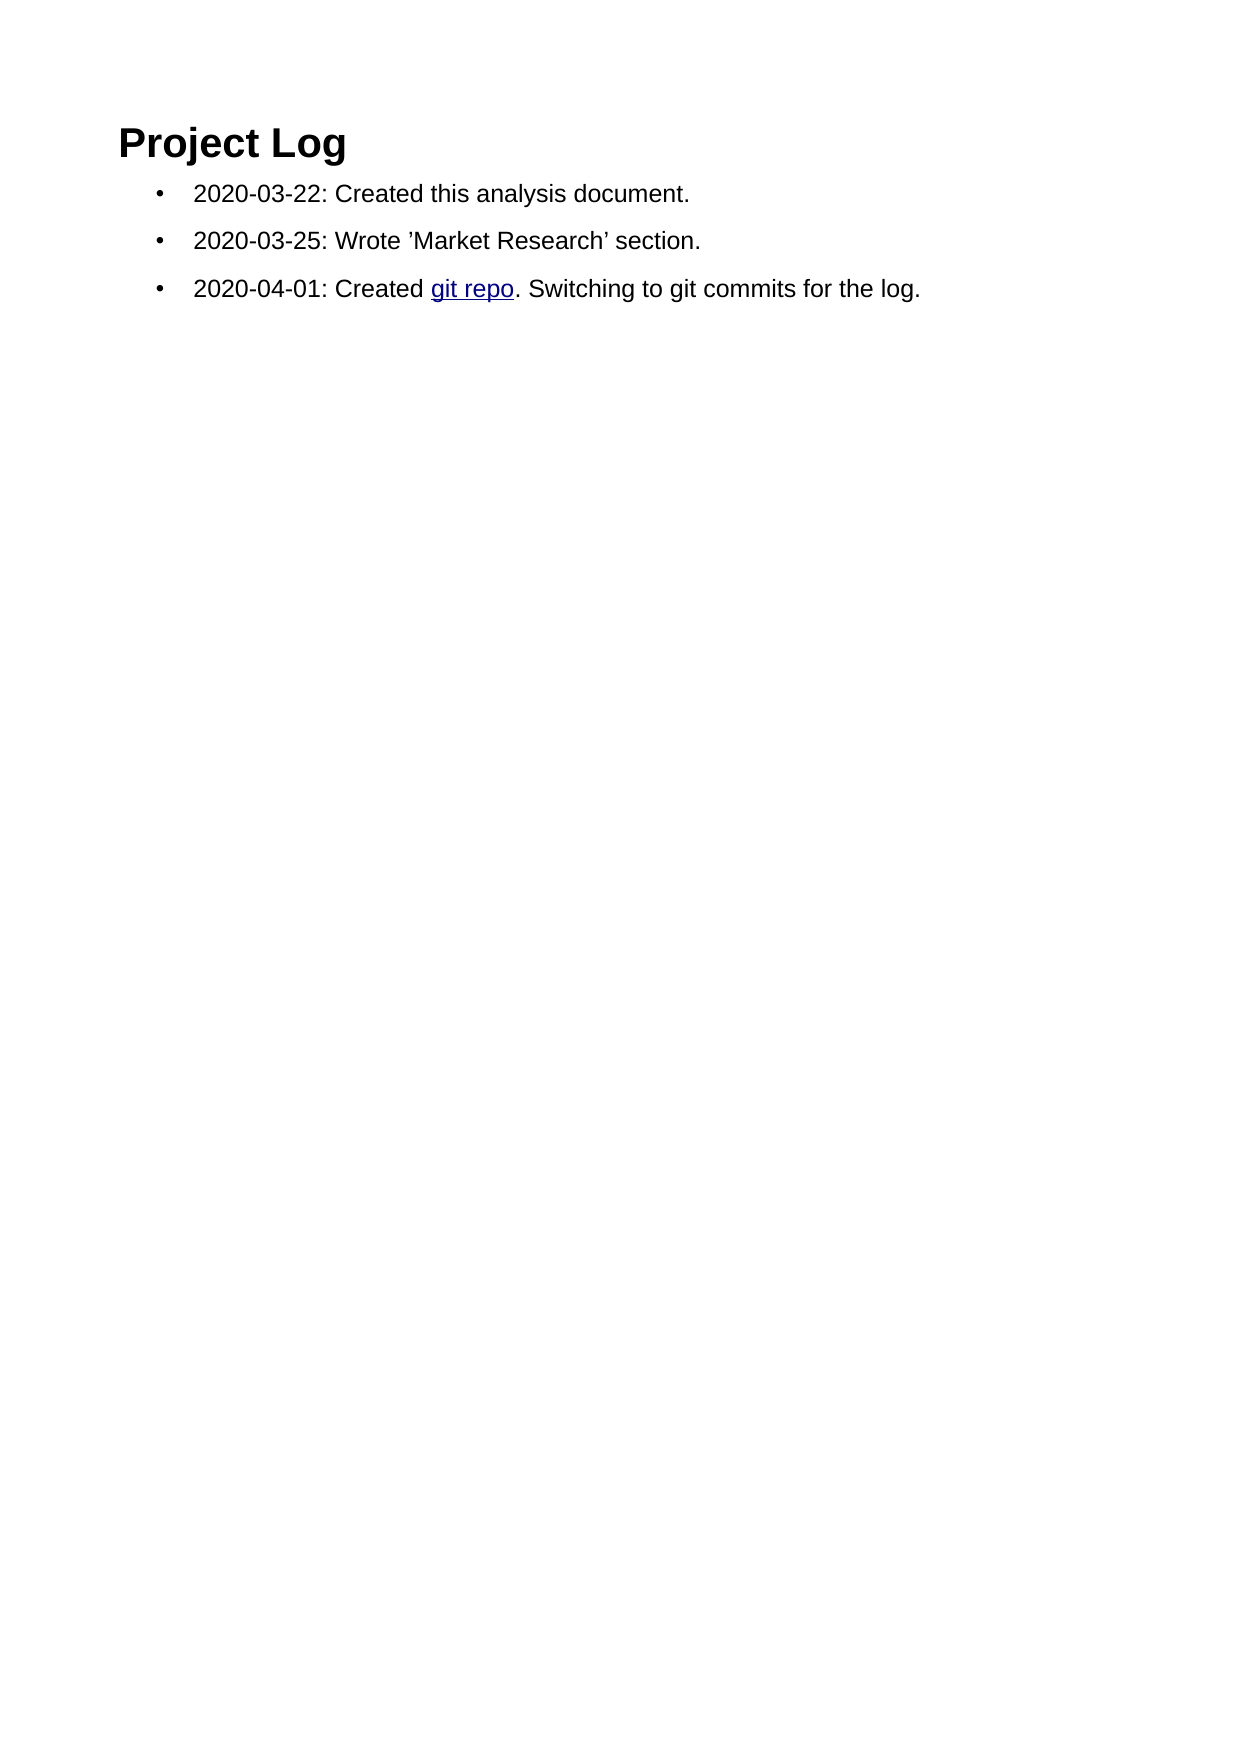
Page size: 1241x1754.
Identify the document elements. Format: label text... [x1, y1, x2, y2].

list 2020-04-01: Created git repo. Switching to git commits for the log. [156, 274, 1122, 303]
list 2020-03-22: Created this analysis document. [156, 178, 1122, 207]
subtitle Project Log [118, 118, 1122, 166]
list 2020-03-25: Wrote ’Market Research’ section. [156, 226, 1122, 255]
